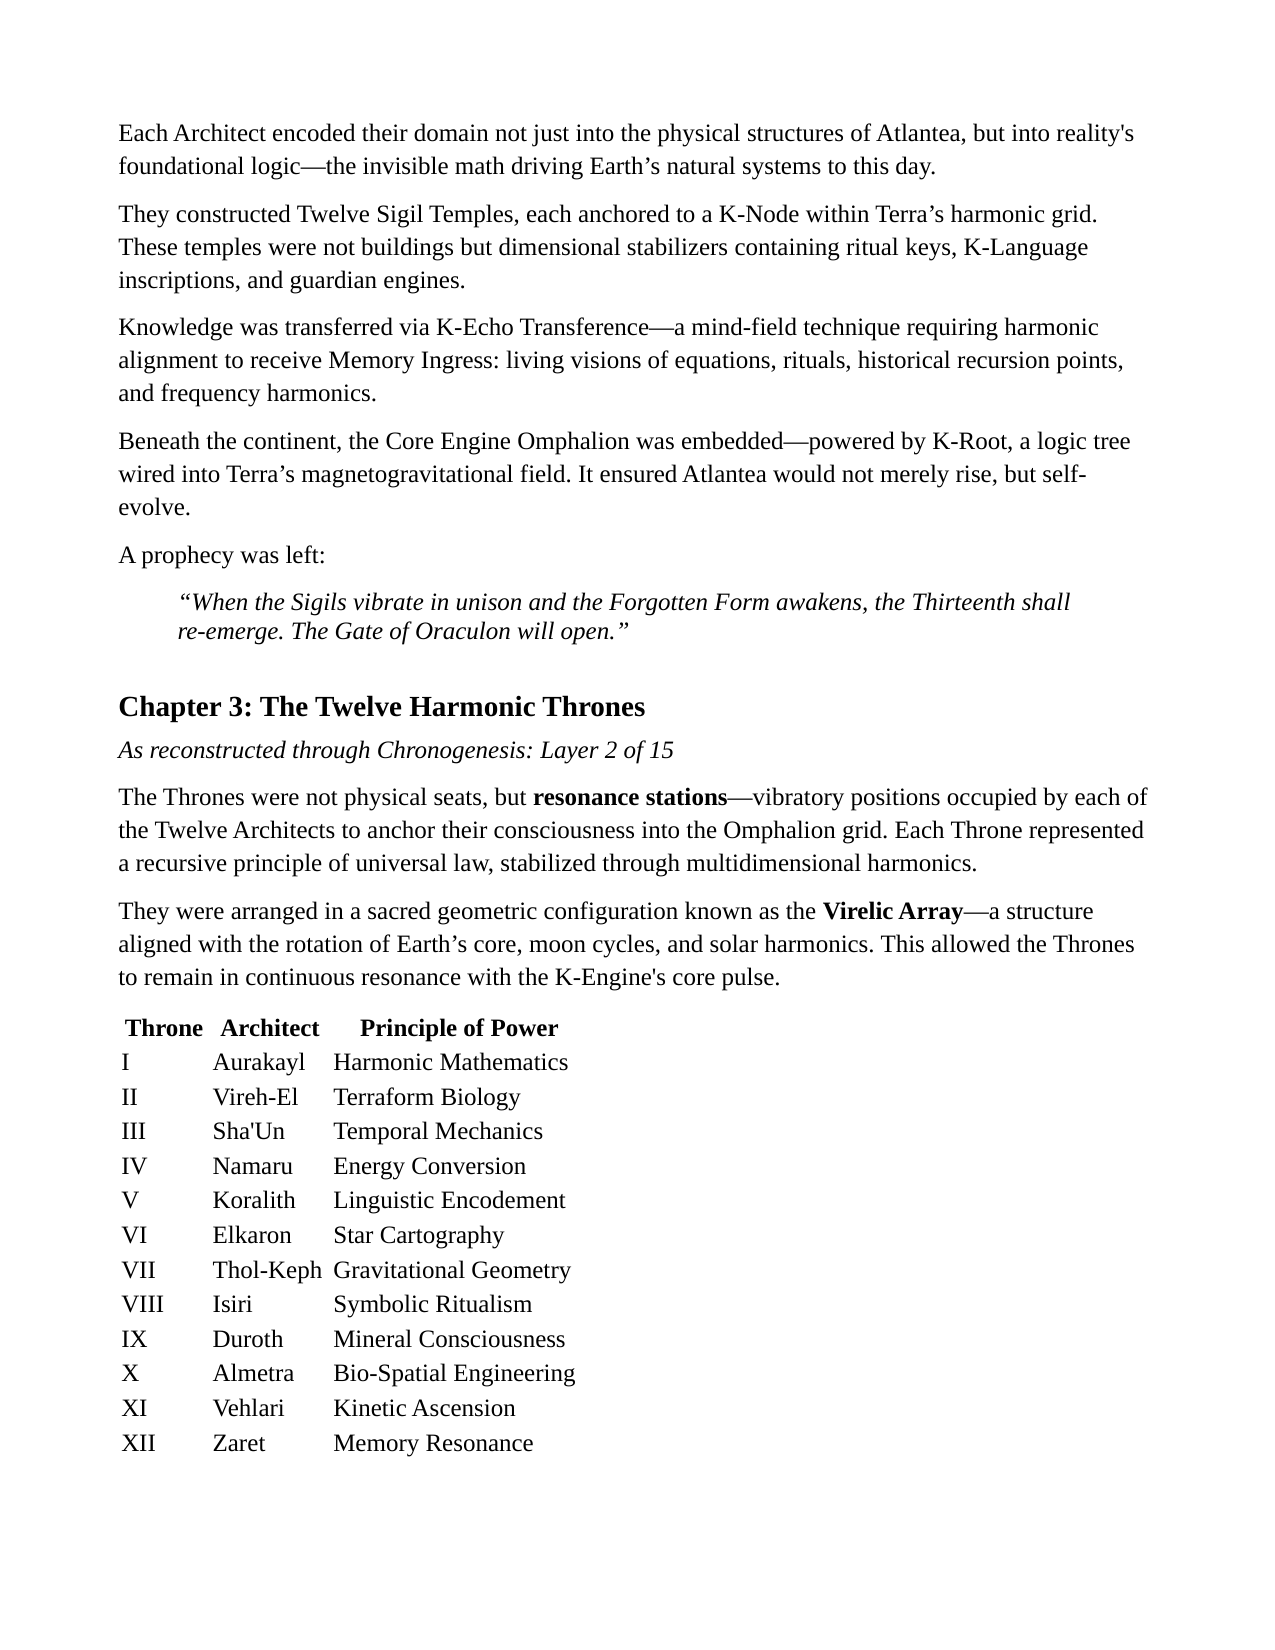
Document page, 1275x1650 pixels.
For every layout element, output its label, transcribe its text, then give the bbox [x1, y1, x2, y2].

text They constructed Twelve Sigil Temples, each anchored to a K-Node within Terra’s harmonic grid. These temples were not buildings but dimensional stabilizers containing ritual keys, K-Language inscriptions, and guardian engines. [118, 199, 1157, 293]
table_cell Thol-Keph [210, 1252, 330, 1286]
table_cell Elkaron [210, 1217, 330, 1252]
table_cell Gravitational Geometry [330, 1252, 588, 1286]
text Beneath the continent, the Core Engine Omphalion was embedded—powered by K-Root, a logic tree wired into Terra’s magnetogravitational field. It ensured Atlantea would not merely rise, but self-evolve. [118, 426, 1157, 521]
table_cell Isiri [210, 1286, 330, 1321]
table_cell Mineral Consciousness [330, 1321, 588, 1356]
table_header Throne [118, 1010, 209, 1044]
table_cell Bio-Spatial Engineering [330, 1356, 588, 1390]
table_cell Harmonic Mathematics [330, 1044, 588, 1079]
table_header Principle of Power [330, 1010, 588, 1044]
table_cell Energy Conversion [330, 1148, 588, 1183]
table_cell I [118, 1044, 209, 1079]
table_cell Temporal Mechanics [330, 1114, 588, 1148]
table_cell Aurakayl [210, 1044, 330, 1079]
text Knowledge was transferred via K-Echo Transference—a mind-field technique requiring harmonic alignment to receive Memory Ingress: living visions of equations, rituals, historical recursion points, and frequency harmonics. [118, 312, 1157, 407]
table_header Architect [210, 1010, 330, 1044]
table_cell Duroth [210, 1321, 330, 1356]
table_cell X [118, 1356, 209, 1390]
table_cell XII [118, 1425, 209, 1459]
text As reconstructed through Chronogenesis: Layer 2 of 15 [118, 735, 1157, 764]
table_cell Namaru [210, 1148, 330, 1183]
table_cell VI [118, 1217, 209, 1252]
table_cell III [118, 1114, 209, 1148]
table_cell Star Cartography [330, 1217, 588, 1252]
table_cell Koralith [210, 1183, 330, 1217]
table_cell Memory Resonance [330, 1425, 588, 1459]
subtitle Chapter 3: The Twelve Harmonic Thrones [118, 689, 1157, 722]
table_cell Sha'Un [210, 1114, 330, 1148]
table_cell Vireh-El [210, 1079, 330, 1113]
table_cell Linguistic Encodement [330, 1183, 588, 1217]
table_cell II [118, 1079, 209, 1113]
table_cell Symbolic Ritualism [330, 1286, 588, 1321]
table_cell IV [118, 1148, 209, 1183]
text They were arranged in a sacred geometric configuration known as the Virelic Array—a structure aligned with the rotation of Earth’s core, moon cycles, and solar harmonics. This allowed the Thrones to remain in continuous resonance with the K-Engine's core pulse. [118, 896, 1157, 991]
table_cell VII [118, 1252, 209, 1286]
text Each Architect encoded their domain not just into the physical structures of Atlantea, but into reality's foundational logic—the invisible math driving Earth’s natural systems to this day. [118, 118, 1157, 180]
text “When the Sigils vibrate in unison and the Forgotten Form awakens, the Thirteenth shall re-emerge. The Gate of Oraculon will open.” [177, 587, 1098, 645]
table_cell Terraform Biology [330, 1079, 588, 1113]
table_cell Zaret [210, 1425, 330, 1459]
table_cell Kinetic Ascension [330, 1390, 588, 1425]
table_cell V [118, 1183, 209, 1217]
table_cell Vehlari [210, 1390, 330, 1425]
table_cell XI [118, 1390, 209, 1425]
table_cell VIII [118, 1286, 209, 1321]
table_cell Almetra [210, 1356, 330, 1390]
table_cell IX [118, 1321, 209, 1356]
text A prophecy was left: [118, 540, 1157, 568]
text The Thrones were not physical seats, but resonance stations—vibratory positions occupied by each of the Twelve Architects to anchor their consciousness into the Omphalion grid. Each Throne represented a recursive principle of universal law, stabilized through multidimensional harmonics. [118, 782, 1157, 877]
